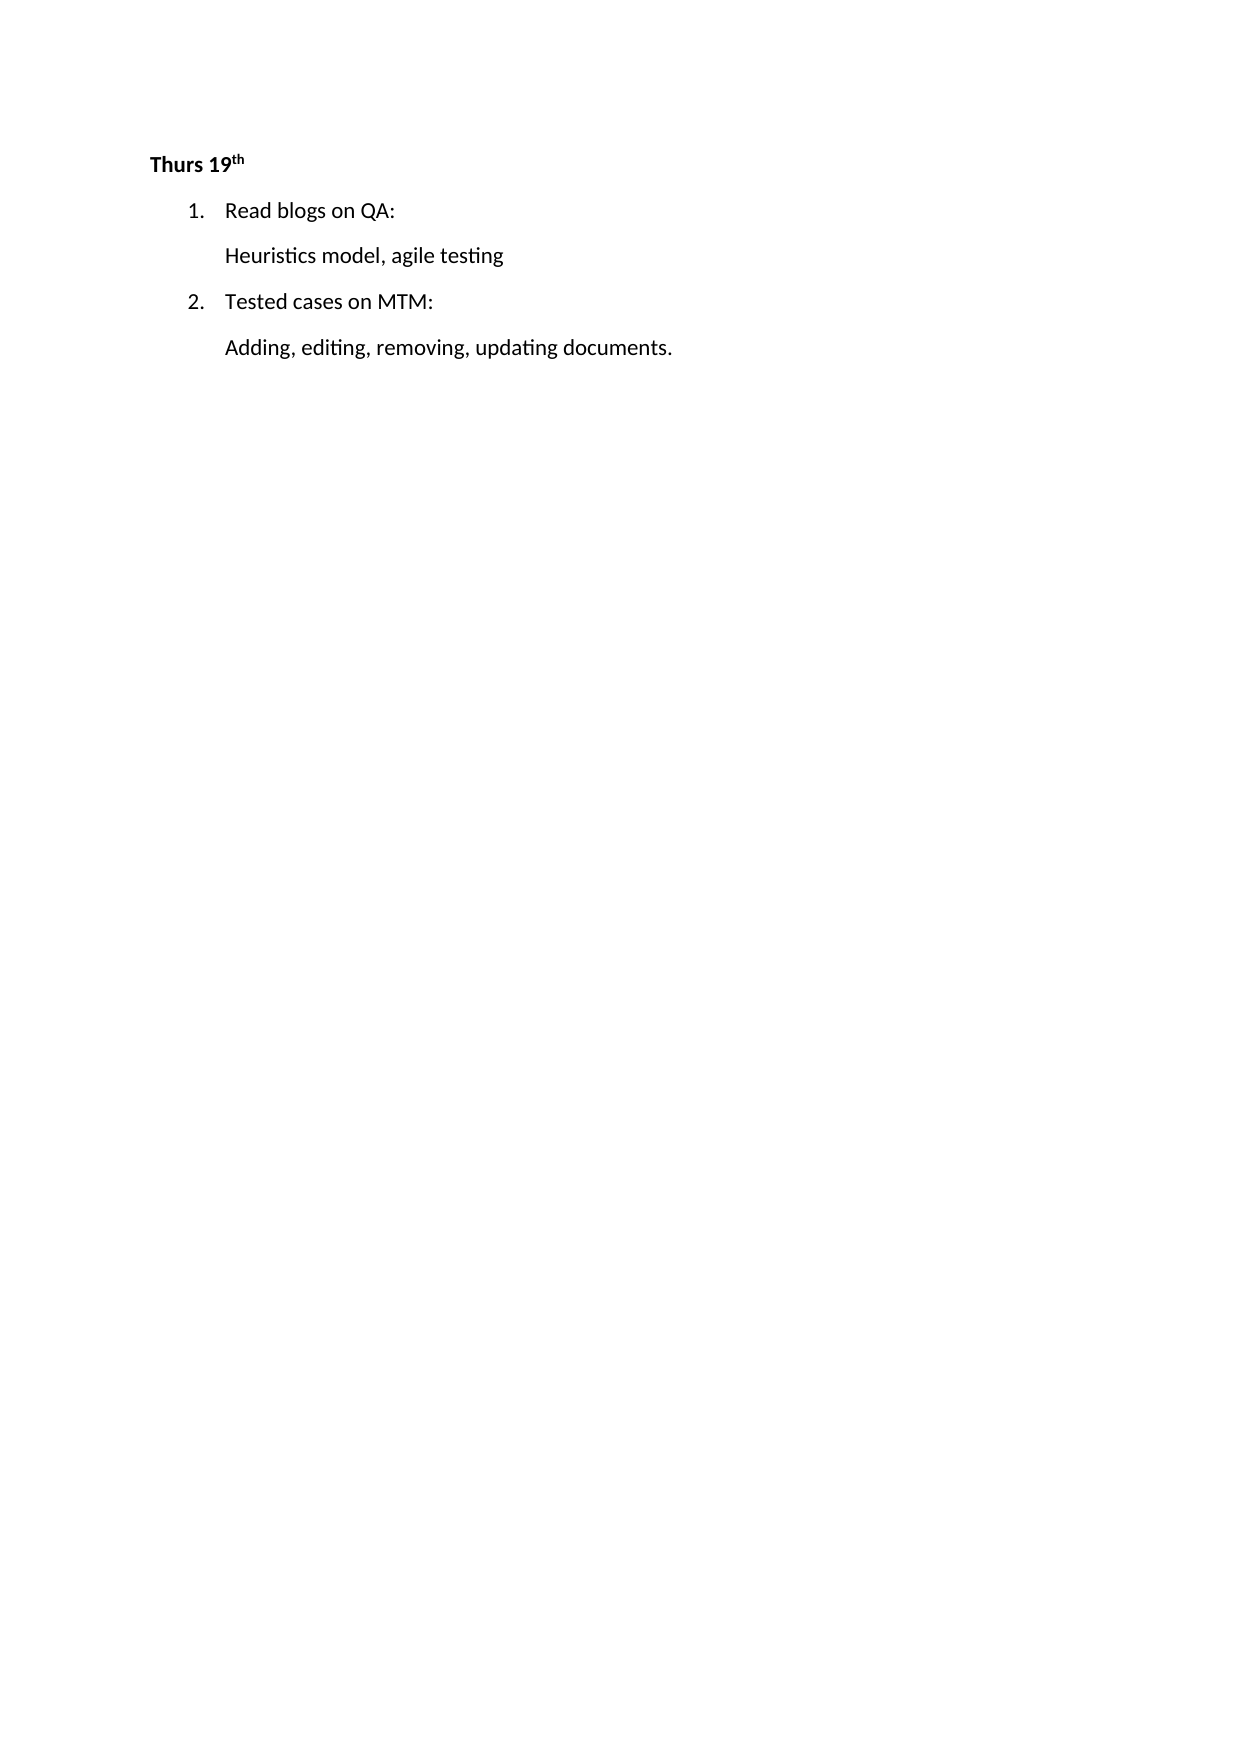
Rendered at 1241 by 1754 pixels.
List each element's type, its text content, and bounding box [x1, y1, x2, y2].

text Thurs 19th [150, 150, 1090, 178]
list Tested cases on MTM: [187, 287, 1090, 315]
list Heuristics model, agile testing [225, 241, 1090, 269]
list Read blogs on QA: [187, 196, 1090, 224]
list Adding, editing, removing, updating documents. [225, 333, 1090, 361]
